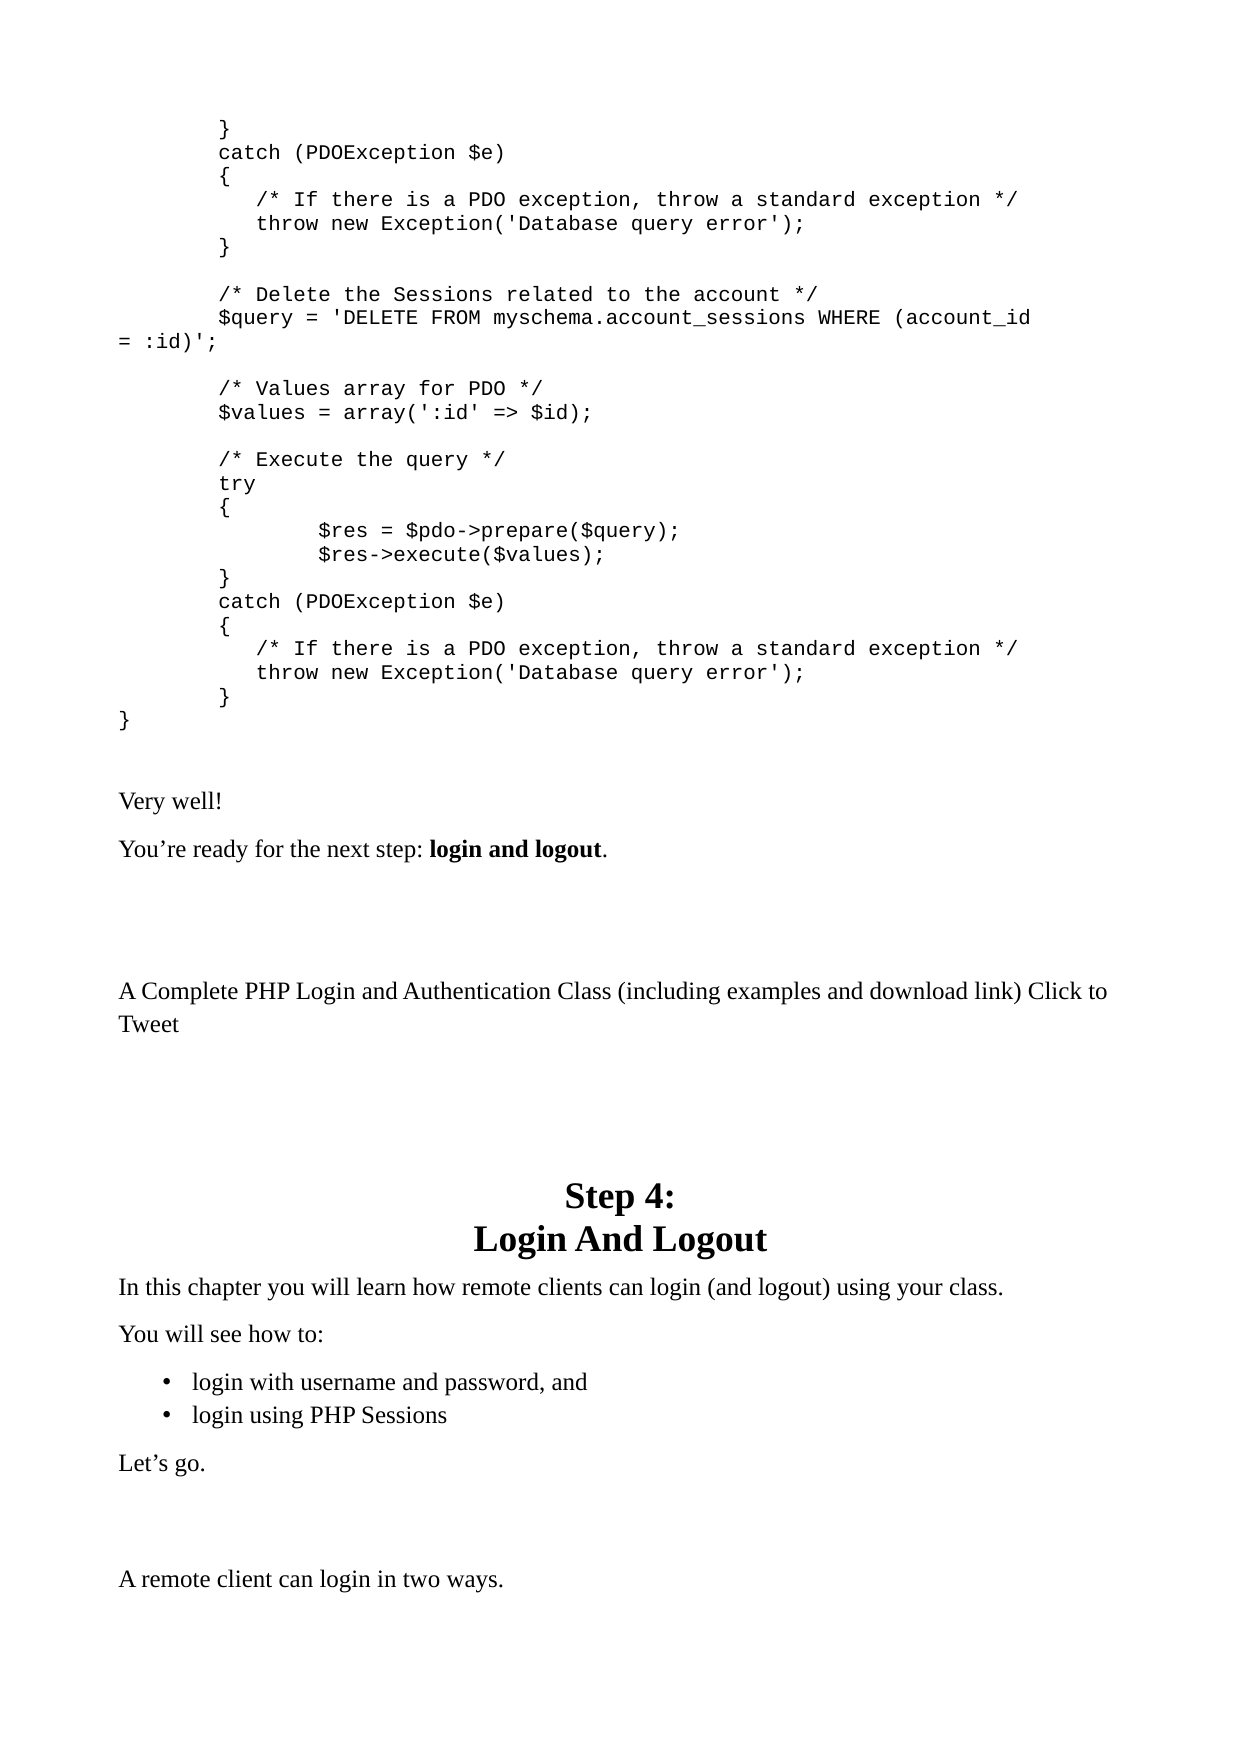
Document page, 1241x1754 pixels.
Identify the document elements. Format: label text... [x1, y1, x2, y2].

text { [118, 496, 1122, 520]
text { [118, 615, 1122, 638]
text throw new Exception('Database query error'); [118, 213, 1122, 236]
text } [118, 236, 1122, 260]
text In this chapter you will learn how remote clients can login (and logout) using your class. [118, 1272, 1122, 1301]
text } [118, 118, 1122, 142]
text $values = array(':id' => $id); [118, 402, 1122, 426]
text /* Values array for PDO */ [118, 378, 1122, 402]
text /* Delete the Sessions related to the account */ [118, 284, 1122, 307]
text /* If there is a PDO exception, throw a standard exception */ [118, 638, 1122, 662]
text $res->execute($values); [118, 544, 1122, 567]
text $res = $pdo->prepare($query); [118, 520, 1122, 544]
list login with username and password, and [162, 1367, 1122, 1396]
subtitle Step 4: Login And Logout [118, 1173, 1122, 1259]
text catch (PDOException $e) [118, 142, 1122, 165]
text throw new Exception('Database query error'); [118, 662, 1122, 686]
text { [118, 165, 1122, 189]
text $query = 'DELETE FROM myschema.account_sessions WHERE (account_id = :id)'; [118, 307, 1122, 354]
text /* Execute the query */ [118, 449, 1122, 473]
text You will see how to: [118, 1319, 1122, 1348]
text catch (PDOException $e) [118, 591, 1122, 615]
list login using PHP Sessions [162, 1400, 1122, 1429]
text try [118, 473, 1122, 496]
text } [118, 686, 1122, 709]
text A Complete PHP Login and Authentication Class (including examples and download link) Click to Tweet [118, 976, 1122, 1038]
text Let’s go. [118, 1448, 1122, 1476]
text You’re ready for the next step: login and logout. [118, 834, 1122, 862]
text } [118, 567, 1122, 591]
text } [118, 709, 1122, 733]
text Very well! [118, 786, 1122, 815]
text /* If there is a PDO exception, throw a standard exception */ [118, 189, 1122, 213]
text A remote client can login in two ways. [118, 1564, 1122, 1593]
